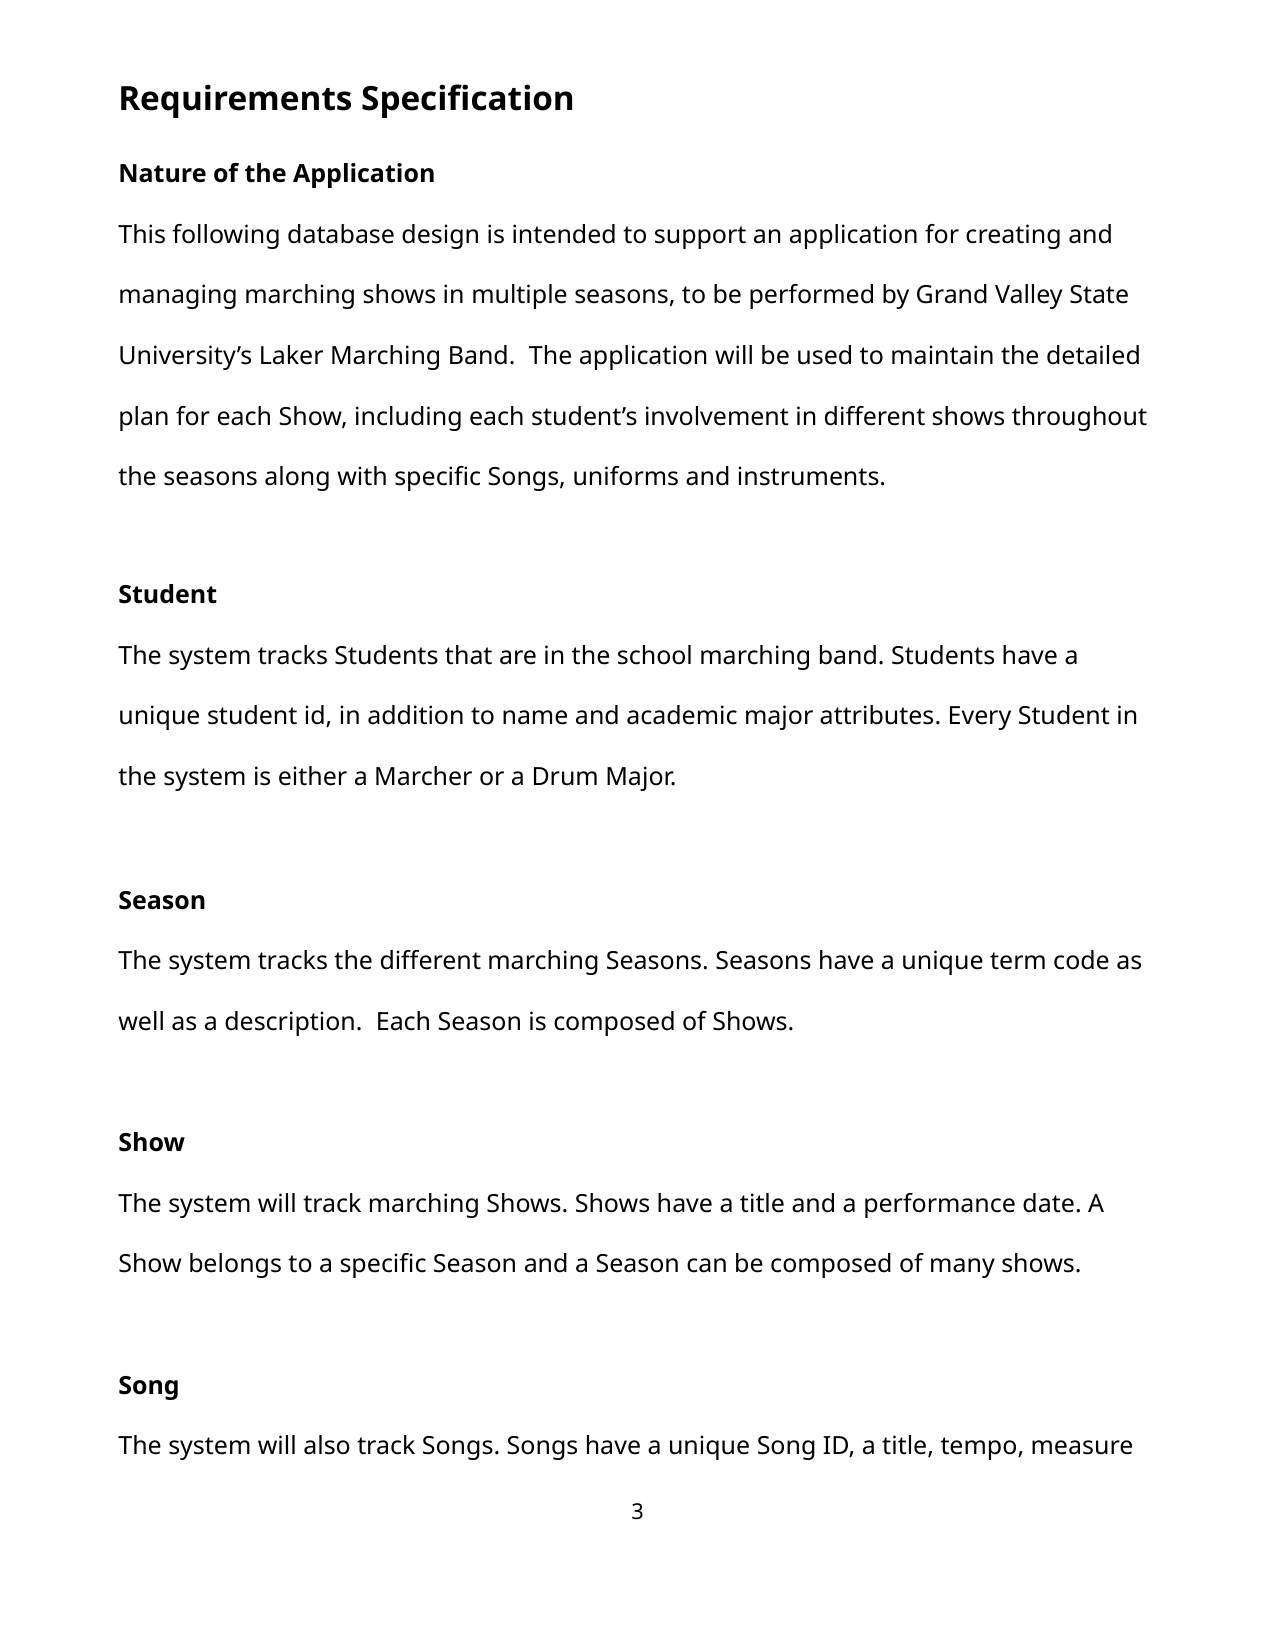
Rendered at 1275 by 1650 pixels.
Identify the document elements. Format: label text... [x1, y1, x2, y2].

text Student The system tracks Students that are in the school marching band. Students have a unique student id, in addition to name and academic major attributes. Every Student in the system is either a Marcher or a Drum Major. [118, 577, 1157, 793]
subtitle Requirements Specification [118, 75, 1157, 120]
text Season The system tracks the different marching Seasons. Seasons have a unique term code as well as a description. Each Season is composed of Shows. [118, 882, 1157, 1038]
text Show The system will track marching Shows. Shows have a title and a performance date. A Show belongs to a specific Season and a Season can be composed of many shows. [118, 1125, 1157, 1280]
text This following database design is intended to support an application for creating and managing marching shows in multiple seasons, to be performed by Grand Valley State University’s Laker Marching Band. The application will be used to maintain the detailed plan for each Show, including each student’s involvement in different shows throughout the seasons along with specific Songs, uniforms and instruments. [118, 216, 1157, 493]
text Nature of the Application [118, 156, 1157, 190]
text Song The system will also track Songs. Songs have a unique Song ID, a title, tempo, measure [118, 1367, 1157, 1462]
